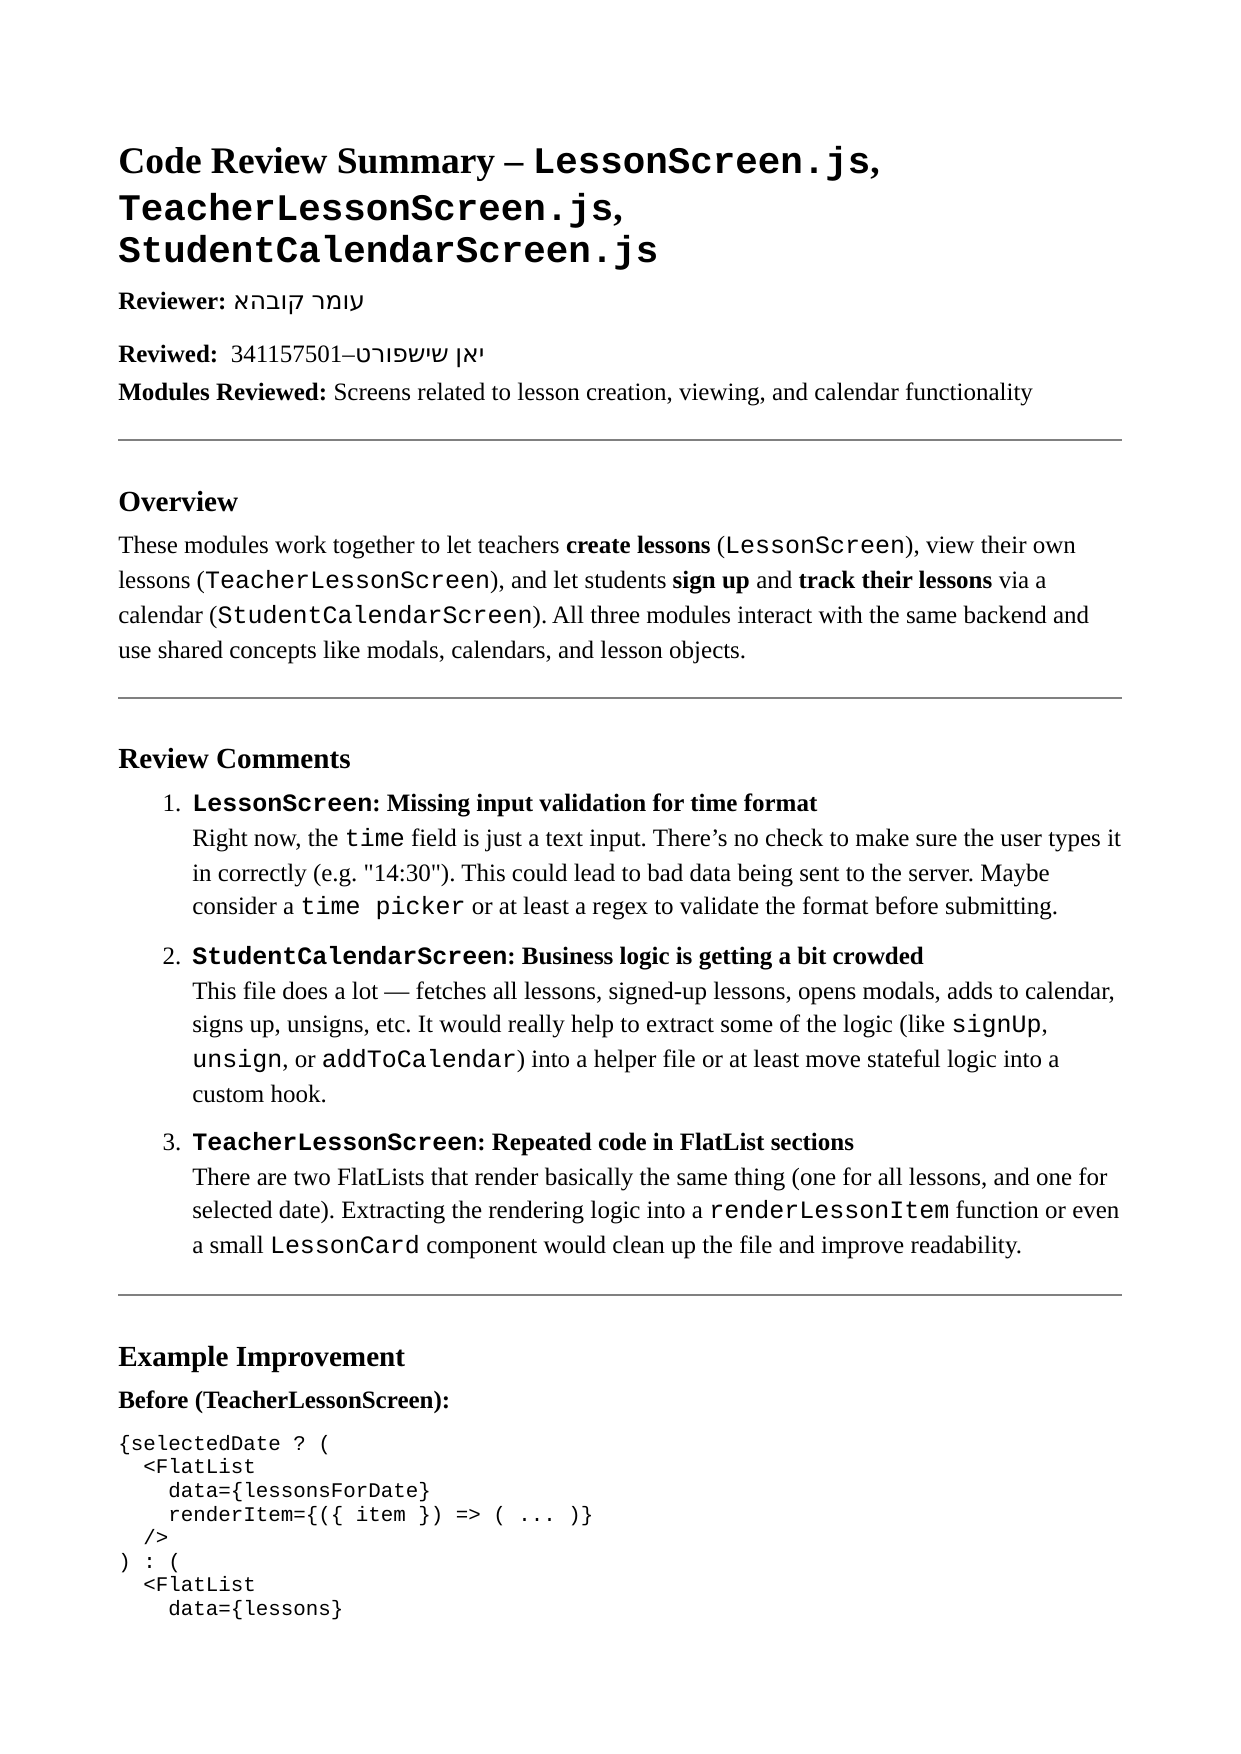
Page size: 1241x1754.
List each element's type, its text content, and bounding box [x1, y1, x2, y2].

text /> [118, 1527, 1122, 1551]
subtitle Code Review Summary – LessonScreen.js, TeacherLessonScreen.js, StudentCalendarScreen.js [118, 139, 1122, 274]
text <FlatList [118, 1574, 1122, 1598]
text renderItem={({ item }) => ( ... )} [118, 1503, 1122, 1527]
text data={lessons} [118, 1598, 1122, 1622]
text Reviwed: 341157501–יאן שישפורט Modules Reviewed: Screens related to lesson creation, viewing, and calendar functionality [118, 339, 1122, 406]
list StudentCalendarScreen: Business logic is getting a bit crowded This file does a lot — fetches all lessons, signed-up lessons, opens modals, adds to calendar, signs up, unsigns, etc. It would really help to extract some of the logic (like signUp, unsign, or addToCalendar) into a helper file or at least move stateful logic into a custom hook. [162, 941, 1122, 1108]
text These modules work together to let teachers create lessons (LessonScreen), view their own lessons (TeacherLessonScreen), and let students sign up and track their lessons via a calendar (StudentCalendarScreen). All three modules interact with the same backend and use shared concepts like modals, calendars, and lesson objects. [118, 530, 1122, 664]
text Before (TeacherLessonScreen): [118, 1385, 1122, 1414]
subtitle Example Improvement [118, 1339, 1122, 1372]
list LessonScreen: Missing input validation for time format Right now, the time field is just a text input. There’s no check to make sure the user types it in correctly (e.g. "14:30"). This could lead to bad data being sent to the server. Maybe consider a time picker or at least a regex to validate the format before submitting. [162, 788, 1122, 922]
text ) : ( [118, 1551, 1122, 1574]
text data={lessonsForDate} [118, 1480, 1122, 1503]
text {selectedDate ? ( [118, 1433, 1122, 1456]
text <FlatList [118, 1456, 1122, 1480]
text Reviewer: עומר קובהא [118, 286, 1122, 320]
subtitle Review Comments [118, 742, 1122, 775]
subtitle Overview [118, 484, 1122, 517]
list TeacherLessonScreen: Repeated code in FlatList sections There are two FlatLists that render basically the same thing (one for all lessons, and one for selected date). Extracting the rendering logic into a renderLessonItem function or even a small LessonCard component would clean up the file and improve readability. [162, 1127, 1122, 1261]
